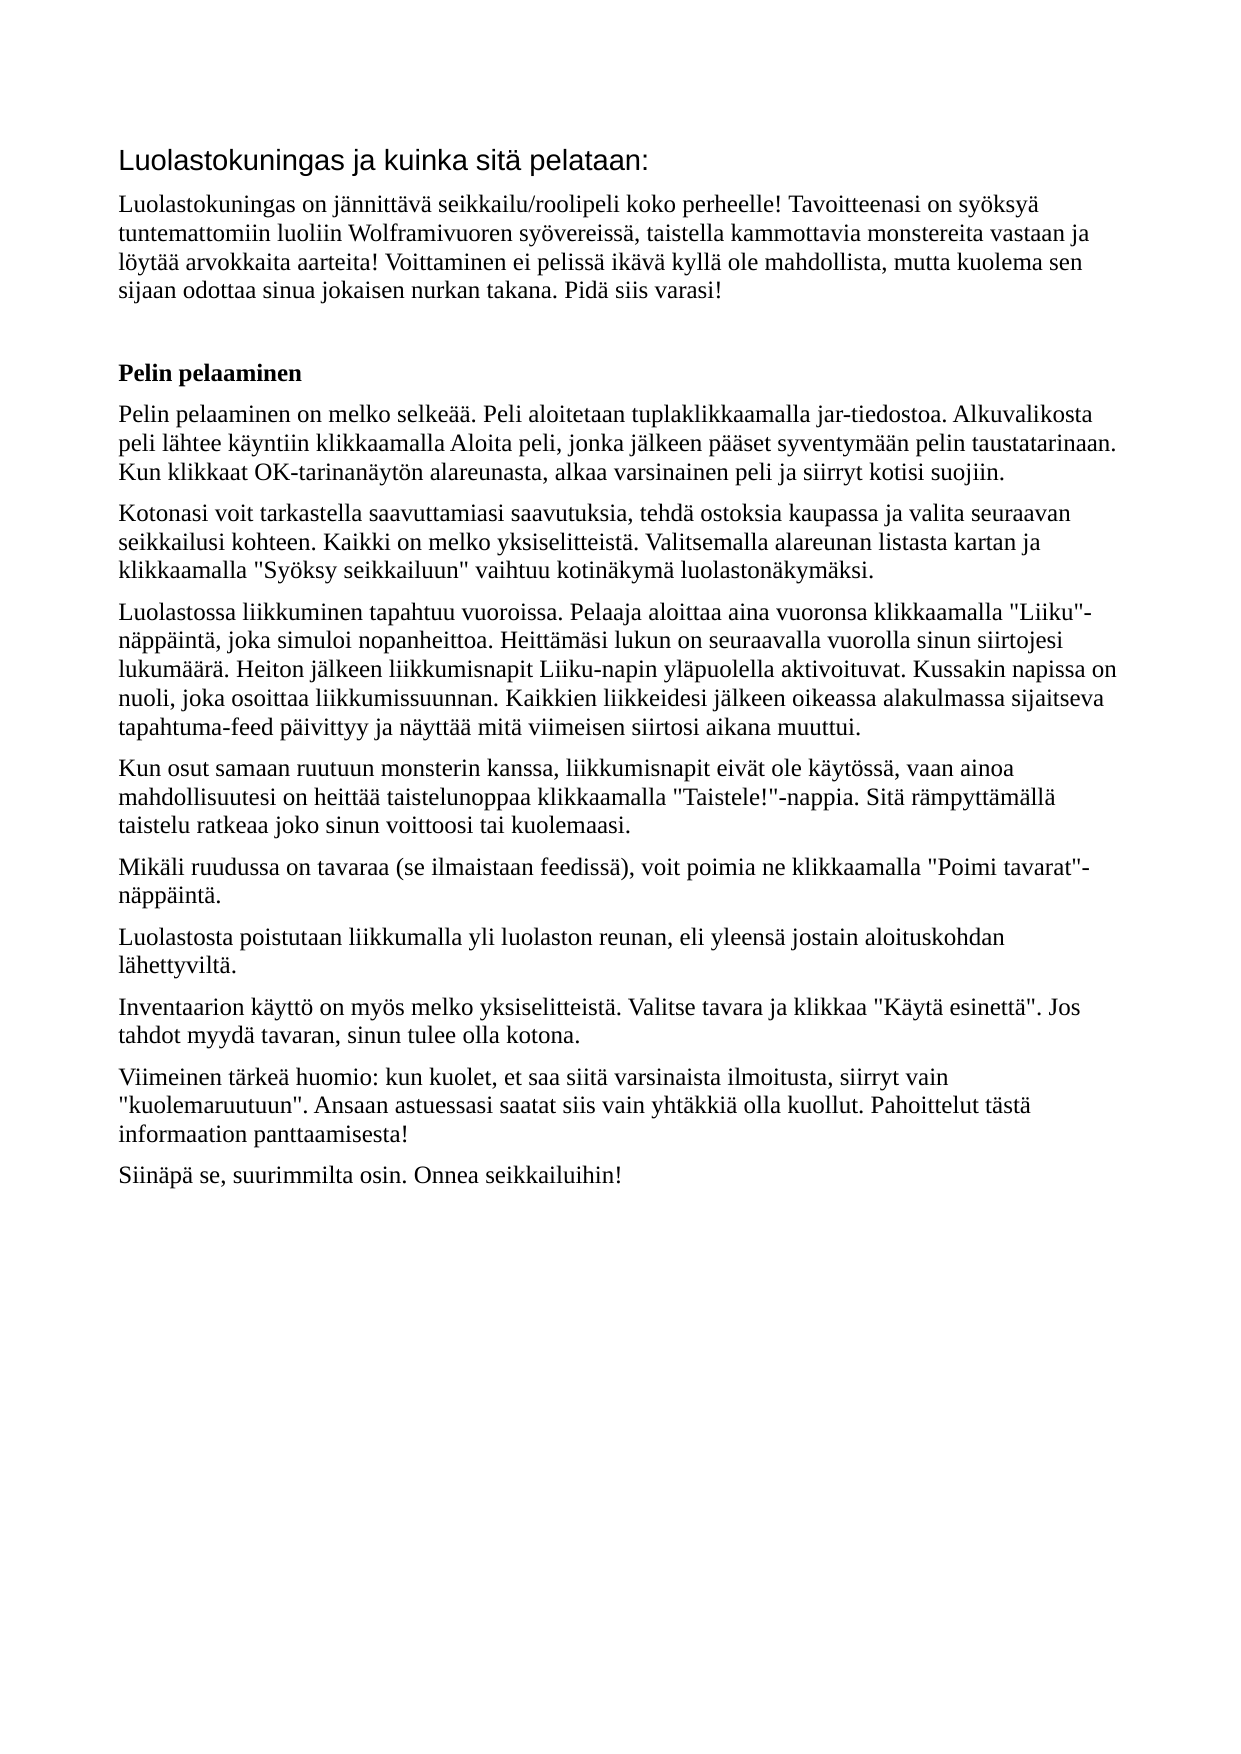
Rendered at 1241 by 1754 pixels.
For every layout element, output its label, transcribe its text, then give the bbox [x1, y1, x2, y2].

text Kotonasi voit tarkastella saavuttamiasi saavutuksia, tehdä ostoksia kaupassa ja valita seuraavan seikkailusi kohteen. Kaikki on melko yksiselitteistä. Valitsemalla alareunan listasta kartan ja klikkaamalla "Syöksy seikkailuun" vaihtuu kotinäkymä luolastonäkymäksi. [118, 498, 1122, 584]
text Luolastosta poistutaan liikkumalla yli luolaston reunan, eli yleensä jostain aloituskohdan lähettyviltä. [118, 922, 1122, 979]
subtitle Luolastokuningas ja kuinka sitä pelataan: [118, 143, 1122, 177]
text Luolastokuningas on jännittävä seikkailu/roolipeli koko perheelle! Tavoitteenasi on syöksyä tuntemattomiin luoliin Wolframivuoren syövereissä, taistella kammottavia monstereita vastaan ja löytää arvokkaita aarteita! Voittaminen ei pelissä ikävä kyllä ole mahdollista, mutta kuolema sen sijaan odottaa sinua jokaisen nurkan takana. Pidä siis varasi! [118, 189, 1122, 304]
text Inventaarion käyttö on myös melko yksiselitteistä. Valitse tavara ja klikkaa "Käytä esinettä". Jos tahdot myydä tavaran, sinun tulee olla kotona. [118, 992, 1122, 1049]
text Kun osut samaan ruutuun monsterin kanssa, liikkumisnapit eivät ole käytössä, vaan ainoa mahdollisuutesi on heittää taistelunoppaa klikkaamalla "Taistele!"-nappia. Sitä rämpyttämällä taistelu ratkeaa joko sinun voittoosi tai kuolemaasi. [118, 753, 1122, 839]
text Siinäpä se, suurimmilta osin. Onnea seikkailuihin! [118, 1160, 1122, 1189]
text Pelin pelaaminen [118, 358, 1122, 387]
text Pelin pelaaminen on melko selkeää. Peli aloitetaan tuplaklikkaamalla jar-tiedostoa. Alkuvalikosta peli lähtee käyntiin klikkaamalla Aloita peli, jonka jälkeen pääset syventymään pelin taustatarinaan. Kun klikkaat OK-tarinanäytön alareunasta, alkaa varsinainen peli ja siirryt kotisi suojiin. [118, 399, 1122, 485]
text Viimeinen tärkeä huomio: kun kuolet, et saa siitä varsinaista ilmoitusta, siirryt vain "kuolemaruutuun". Ansaan astuessasi saatat siis vain yhtäkkiä olla kuollut. Pahoittelut tästä informaation panttaamisesta! [118, 1062, 1122, 1148]
text Luolastossa liikkuminen tapahtuu vuoroissa. Pelaaja aloittaa aina vuoronsa klikkaamalla "Liiku"-näppäintä, joka simuloi nopanheittoa. Heittämäsi lukun on seuraavalla vuorolla sinun siirtojesi lukumäärä. Heiton jälkeen liikkumisnapit Liiku-napin yläpuolella aktivoituvat. Kussakin napissa on nuoli, joka osoittaa liikkumissuunnan. Kaikkien liikkeidesi jälkeen oikeassa alakulmassa sijaitseva tapahtuma-feed päivittyy ja näyttää mitä viimeisen siirtosi aikana muuttui. [118, 597, 1122, 740]
text Mikäli ruudussa on tavaraa (se ilmaistaan feedissä), voit poimia ne klikkaamalla "Poimi tavarat"-näppäintä. [118, 852, 1122, 909]
